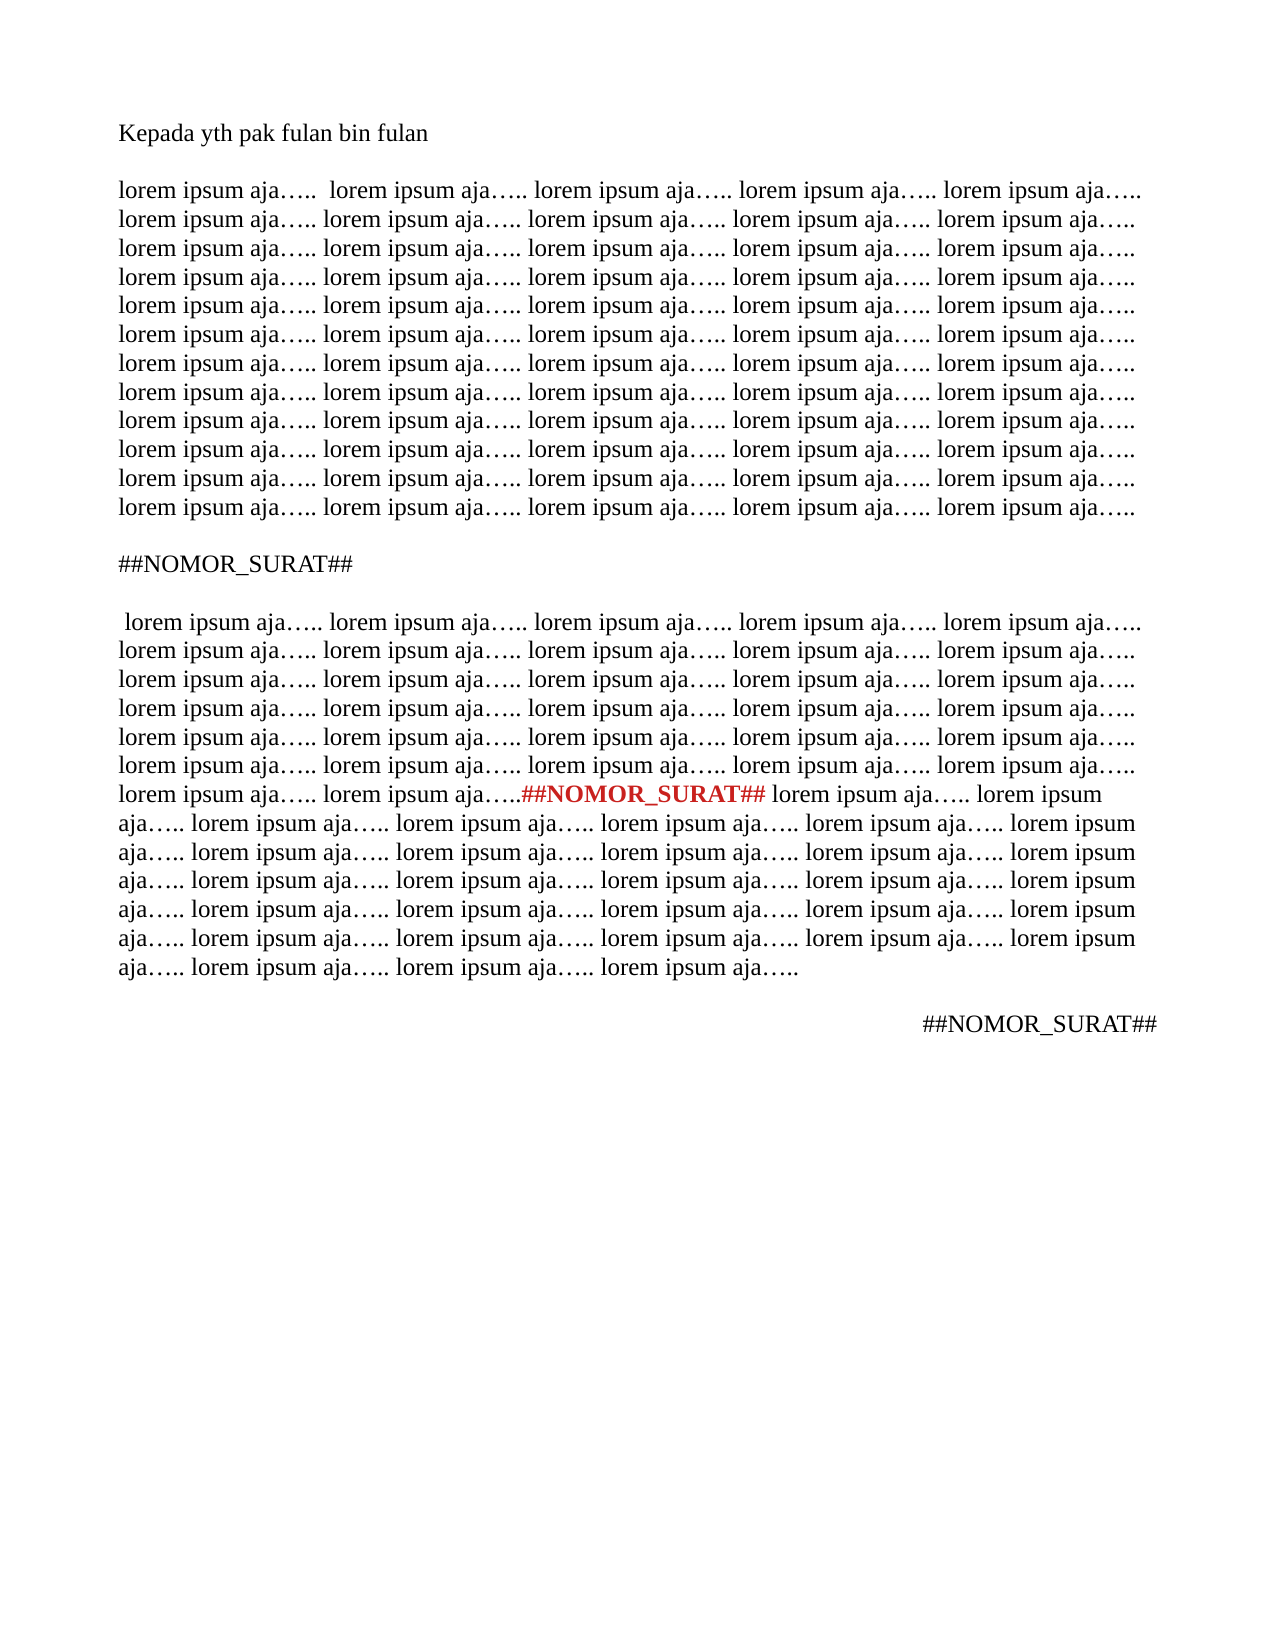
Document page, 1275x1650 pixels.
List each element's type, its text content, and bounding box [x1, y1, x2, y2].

text lorem ipsum aja….. lorem ipsum aja….. lorem ipsum aja….. lorem ipsum aja….. lorem ipsum aja….. lorem ipsum aja….. lorem ipsum aja….. lorem ipsum aja….. lorem ipsum aja….. lorem ipsum aja….. lorem ipsum aja….. lorem ipsum aja….. lorem ipsum aja….. lorem ipsum aja….. lorem ipsum aja….. lorem ipsum aja….. lorem ipsum aja….. lorem ipsum aja….. lorem ipsum aja….. lorem ipsum aja….. lorem ipsum aja….. lorem ipsum aja….. lorem ipsum aja….. lorem ipsum aja….. lorem ipsum aja….. lorem ipsum aja….. lorem ipsum aja….. lorem ipsum aja….. lorem ipsum aja….. lorem ipsum aja….. lorem ipsum aja….. lorem ipsum aja….. lorem ipsum aja….. lorem ipsum aja….. lorem ipsum aja….. lorem ipsum aja….. lorem ipsum aja….. lorem ipsum aja….. lorem ipsum aja….. lorem ipsum aja….. lorem ipsum aja….. lorem ipsum aja….. lorem ipsum aja….. lorem ipsum aja….. lorem ipsum aja….. lorem ipsum aja….. lorem ipsum aja….. lorem ipsum aja….. lorem ipsum aja….. lorem ipsum aja….. lorem ipsum aja….. lorem ipsum aja….. lorem ipsum aja….. lorem ipsum aja….. lorem ipsum aja….. lorem ipsum aja….. lorem ipsum aja….. lorem ipsum aja….. lorem ipsum aja….. lorem ipsum aja….. [118, 176, 1157, 521]
text lorem ipsum aja….. lorem ipsum aja….. lorem ipsum aja….. lorem ipsum aja….. lorem ipsum aja….. lorem ipsum aja….. lorem ipsum aja….. lorem ipsum aja….. lorem ipsum aja….. lorem ipsum aja….. lorem ipsum aja….. lorem ipsum aja….. lorem ipsum aja….. lorem ipsum aja….. lorem ipsum aja….. lorem ipsum aja….. lorem ipsum aja….. lorem ipsum aja….. lorem ipsum aja….. lorem ipsum aja….. lorem ipsum aja….. lorem ipsum aja….. lorem ipsum aja….. lorem ipsum aja….. lorem ipsum aja….. lorem ipsum aja….. lorem ipsum aja….. lorem ipsum aja….. lorem ipsum aja….. lorem ipsum aja….. lorem ipsum aja….. lorem ipsum aja…..##NOMOR_SURAT## lorem ipsum aja….. lorem ipsum aja….. lorem ipsum aja….. lorem ipsum aja….. lorem ipsum aja….. lorem ipsum aja….. lorem ipsum aja….. lorem ipsum aja….. lorem ipsum aja….. lorem ipsum aja….. lorem ipsum aja….. lorem ipsum aja….. lorem ipsum aja….. lorem ipsum aja….. lorem ipsum aja….. lorem ipsum aja….. lorem ipsum aja….. lorem ipsum aja….. lorem ipsum aja….. lorem ipsum aja….. lorem ipsum aja….. lorem ipsum aja….. lorem ipsum aja….. lorem ipsum aja….. lorem ipsum aja….. lorem ipsum aja….. lorem ipsum aja….. lorem ipsum aja….. lorem ipsum aja….. lorem ipsum aja….. [118, 607, 1157, 981]
text ##NOMOR_SURAT## [118, 549, 1157, 578]
text ##NOMOR_SURAT## [118, 1009, 1157, 1038]
text Kepada yth pak fulan bin fulan [118, 118, 1157, 147]
